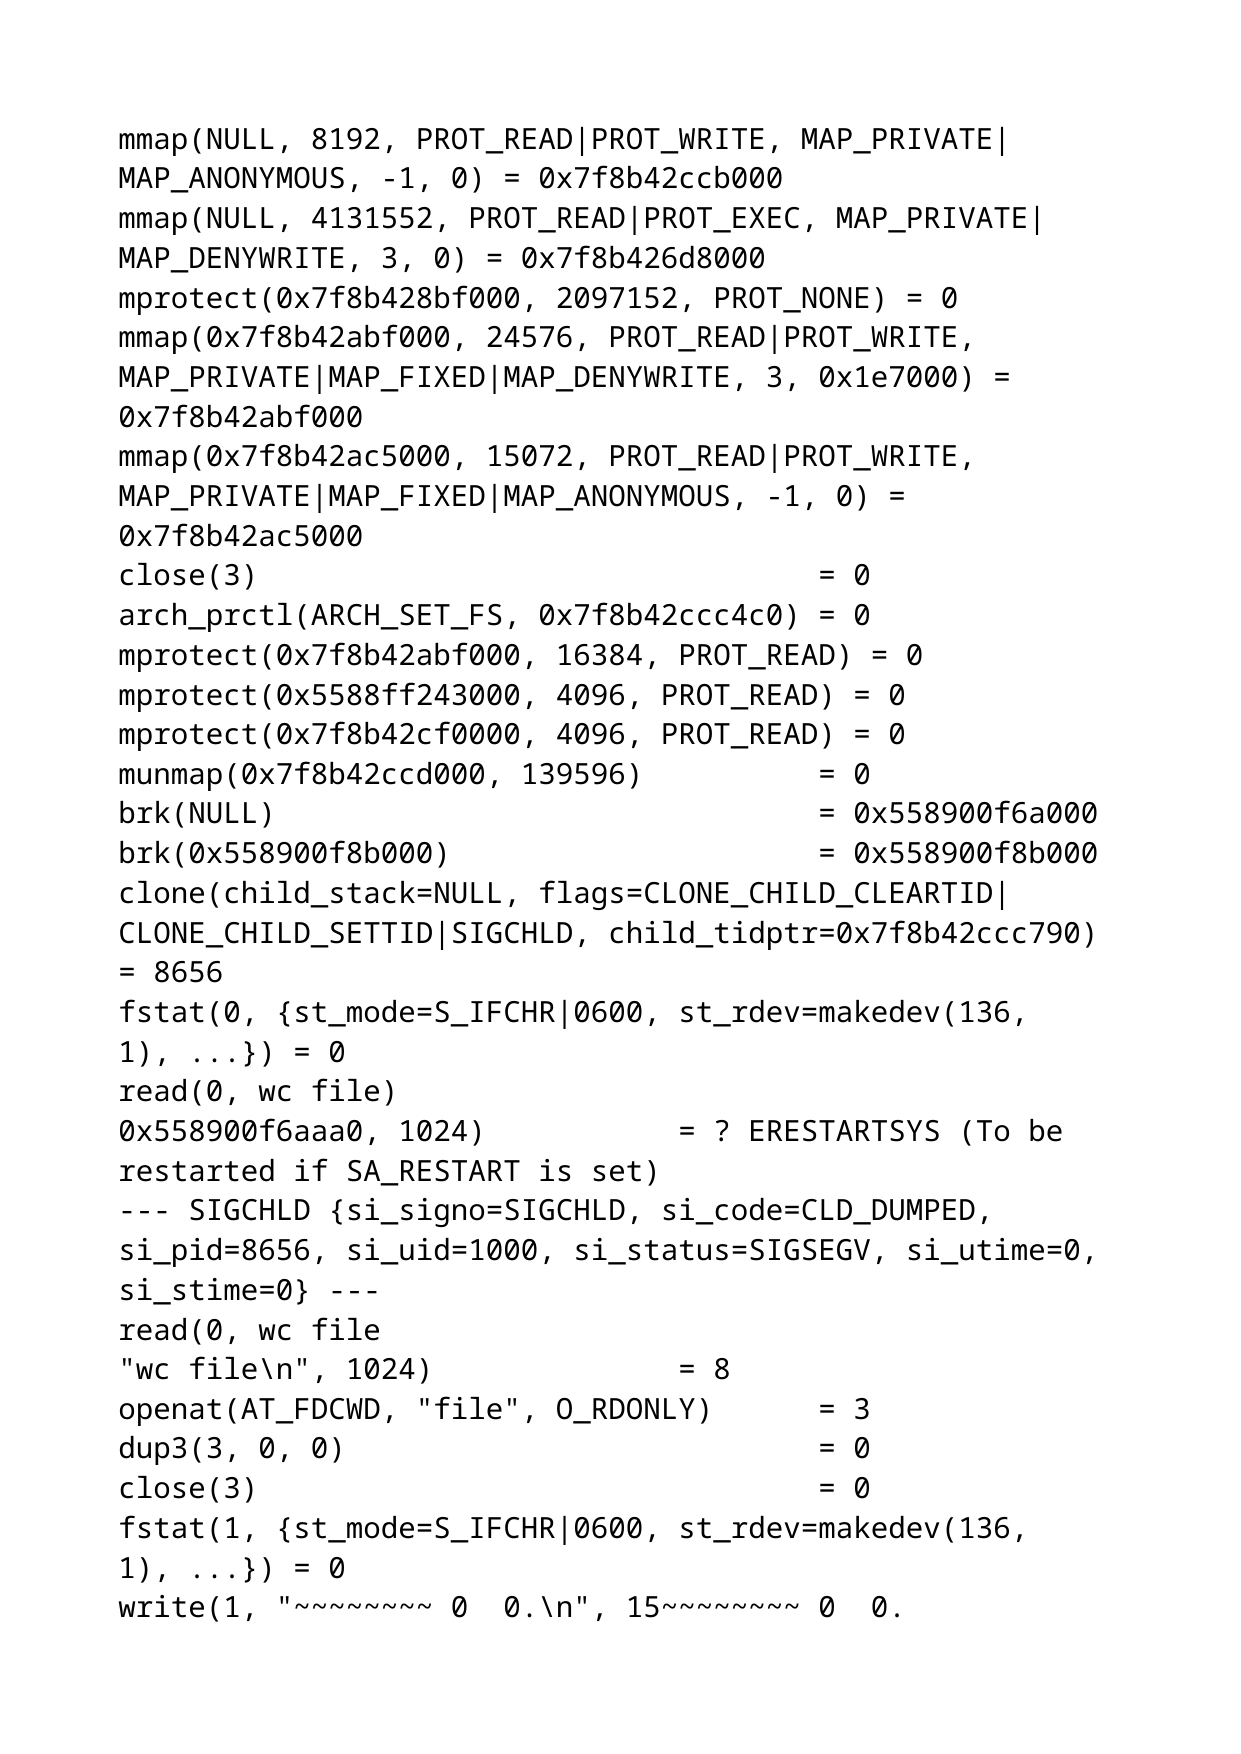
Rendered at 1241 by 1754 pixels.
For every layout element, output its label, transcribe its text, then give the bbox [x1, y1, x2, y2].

text mmap(NULL, 8192, PROT_READ|PROT_WRITE, MAP_PRIVATE|MAP_ANONYMOUS, -1, 0) = 0x7f8b42ccb000 mmap(NULL, 4131552, PROT_READ|PROT_EXEC, MAP_PRIVATE|MAP_DENYWRITE, 3, 0) = 0x7f8b426d8000 mprotect(0x7f8b428bf000, 2097152, PROT_NONE) = 0 mmap(0x7f8b42abf000, 24576, PROT_READ|PROT_WRITE, MAP_PRIVATE|MAP_FIXED|MAP_DENYWRITE, 3, 0x1e7000) = 0x7f8b42abf000 mmap(0x7f8b42ac5000, 15072, PROT_READ|PROT_WRITE, MAP_PRIVATE|MAP_FIXED|MAP_ANONYMOUS, -1, 0) = 0x7f8b42ac5000 close(3) = 0 arch_prctl(ARCH_SET_FS, 0x7f8b42ccc4c0) = 0 mprotect(0x7f8b42abf000, 16384, PROT_READ) = 0 mprotect(0x5588ff243000, 4096, PROT_READ) = 0 mprotect(0x7f8b42cf0000, 4096, PROT_READ) = 0 munmap(0x7f8b42ccd000, 139596) = 0 brk(NULL) = 0x558900f6a000 brk(0x558900f8b000) = 0x558900f8b000 clone(child_stack=NULL, flags=CLONE_CHILD_CLEARTID|CLONE_CHILD_SETTID|SIGCHLD, child_tidptr=0x7f8b42ccc790) = 8656 fstat(0, {st_mode=S_IFCHR|0600, st_rdev=makedev(136, 1), ...}) = 0 read(0, wc file) 0x558900f6aaa0, 1024) = ? ERESTARTSYS (To be restarted if SA_RESTART is set) --- SIGCHLD {si_signo=SIGCHLD, si_code=CLD_DUMPED, si_pid=8656, si_uid=1000, si_status=SIGSEGV, si_utime=0, si_stime=0} --- read(0, wc file "wc file\n", 1024) = 8 openat(AT_FDCWD, "file", O_RDONLY) = 3 dup3(3, 0, 0) = 0 close(3) = 0 fstat(1, {st_mode=S_IFCHR|0600, st_rdev=makedev(136, 1), ...}) = 0 write(1, "~~~~~~~~ 0 0.\n", 15~~~~~~~~ 0 0. [118, 118, 1122, 1626]
